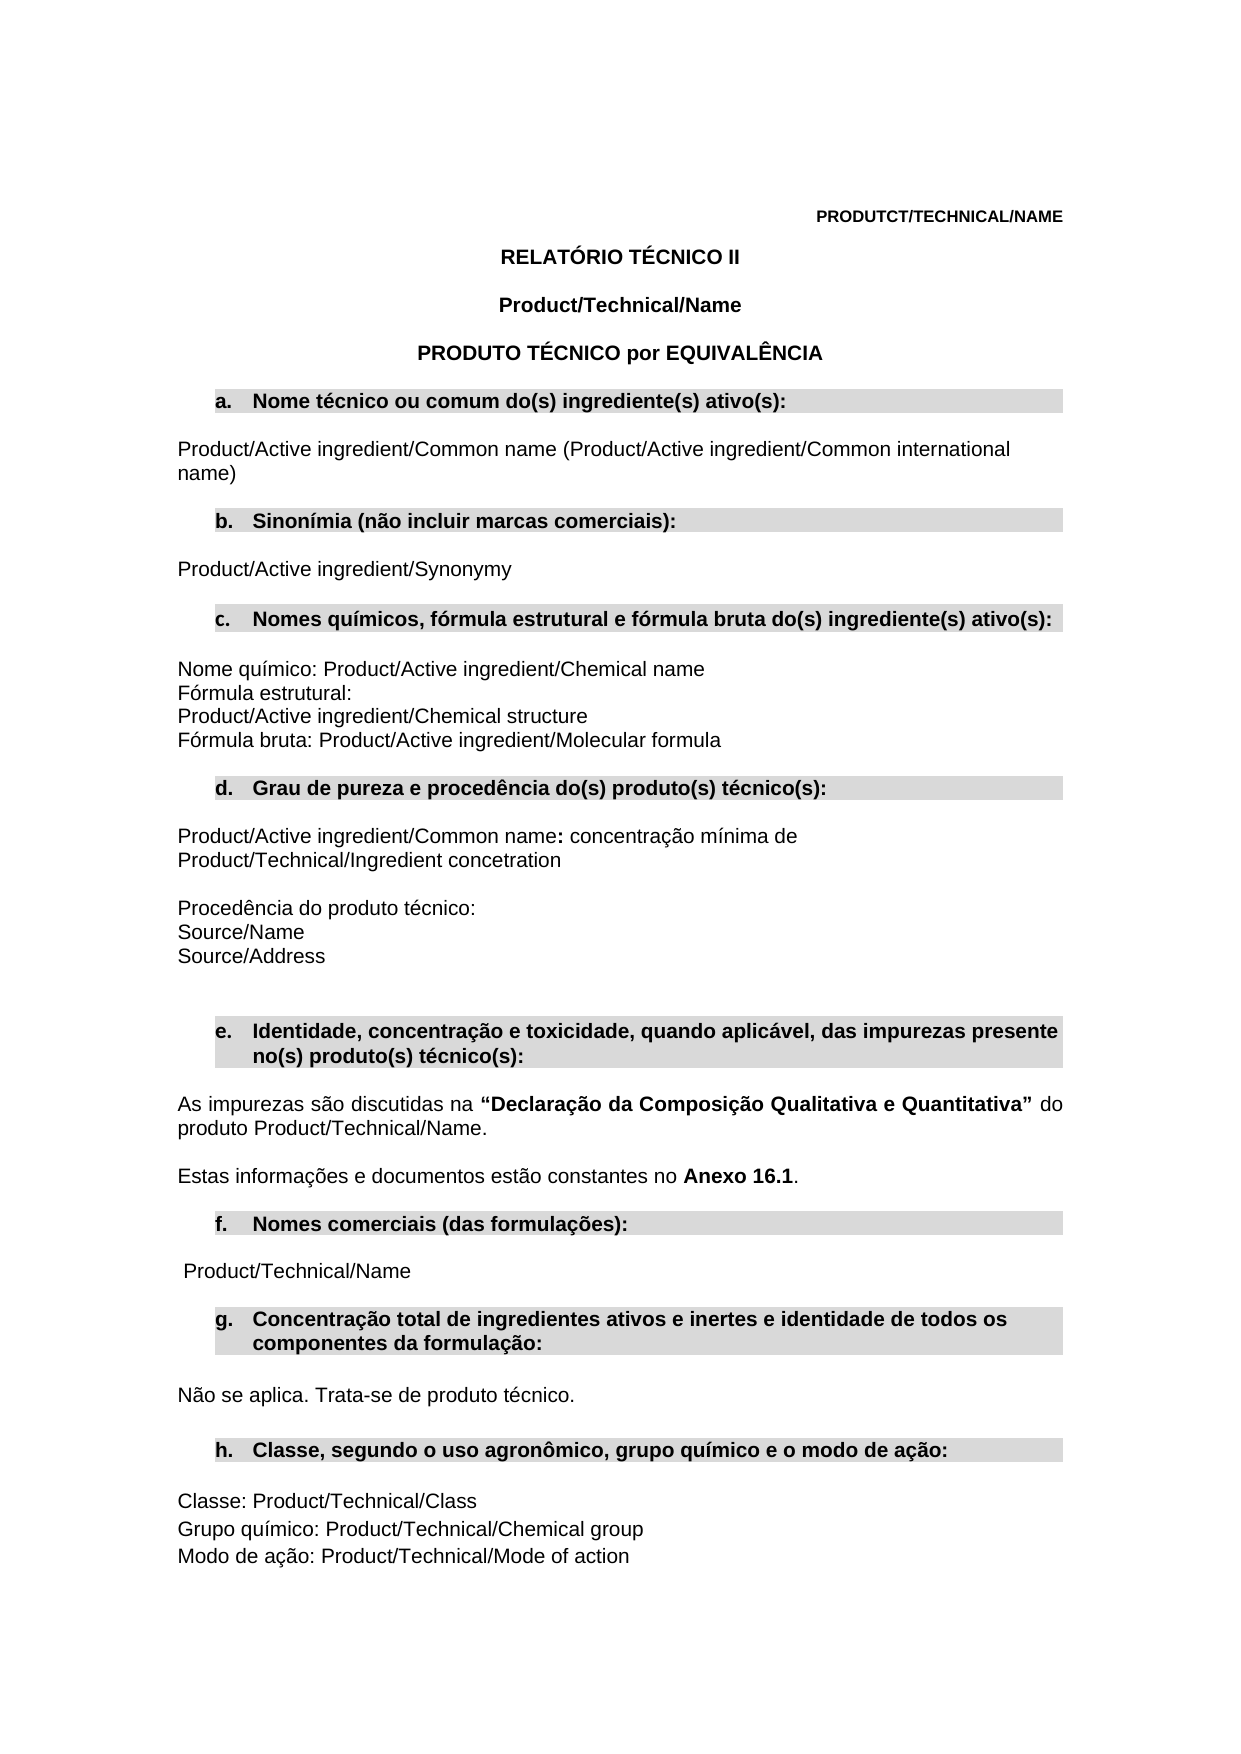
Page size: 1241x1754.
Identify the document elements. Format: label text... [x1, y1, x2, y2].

text Product/Active ingredient/Common name: concentração mínima de Product/Technical/Ingredient concetration [177, 824, 1063, 872]
text Product/Technical/Name [177, 293, 1063, 317]
text Grupo químico: Product/Technical/Chemical group [177, 1517, 1063, 1541]
list Nomes comerciais (das formulações): [215, 1211, 1063, 1235]
text Procedência do produto técnico: [177, 896, 1063, 920]
list Identidade, concentração e toxicidade, quando aplicável, das impurezas presente no(s) produto(s) técnico(s): [215, 1016, 1063, 1068]
list Nomes químicos, fórmula estrutural e fórmula bruta do(s) ingrediente(s) ativo(s): [215, 604, 1063, 632]
list Nome técnico ou comum do(s) ingrediente(s) ativo(s): [215, 389, 1063, 413]
text Source/Name [177, 920, 1063, 944]
text Classe: Product/Technical/Class [177, 1489, 1063, 1513]
text PRODUTO TÉCNICO por EQUIVALÊNCIA [177, 341, 1063, 365]
text Estas informações e documentos estão constantes no Anexo 16.1. [177, 1163, 1063, 1187]
text Nome químico: Product/Active ingredient/Chemical name [177, 656, 1063, 680]
list Product/Active ingredient/Chemical structure [177, 704, 1063, 728]
list Concentração total de ingredientes ativos e inertes e identidade de todos os componentes da formulação: [215, 1307, 1063, 1355]
text Product/Active ingredient/Synonymy [177, 556, 1063, 580]
text Modo de ação: Product/Technical/Mode of action [177, 1544, 1063, 1568]
text Fórmula estrutural: [177, 680, 1063, 704]
text Fórmula bruta: Product/Active ingredient/Molecular formula [177, 728, 1063, 752]
list Product/Technical/Name [177, 1259, 1063, 1283]
text Product/Active ingredient/Common name (Product/Active ingredient/Common international name) [177, 437, 1063, 484]
text RELATÓRIO TÉCNICO II [177, 245, 1063, 269]
list Grau de pureza e procedência do(s) produto(s) técnico(s): [215, 776, 1063, 800]
list Sinonímia (não incluir marcas comerciais): [215, 508, 1063, 532]
text As impurezas são discutidas na “Declaração da Composição Qualitativa e Quantitativa” do produto Product/Technical/Name. [177, 1092, 1063, 1139]
text Source/Address [177, 944, 1063, 968]
list Classe, segundo o uso agronômico, grupo químico e o modo de ação: [215, 1438, 1063, 1462]
text Não se aplica. Trata-se de produto técnico. [177, 1383, 1063, 1407]
